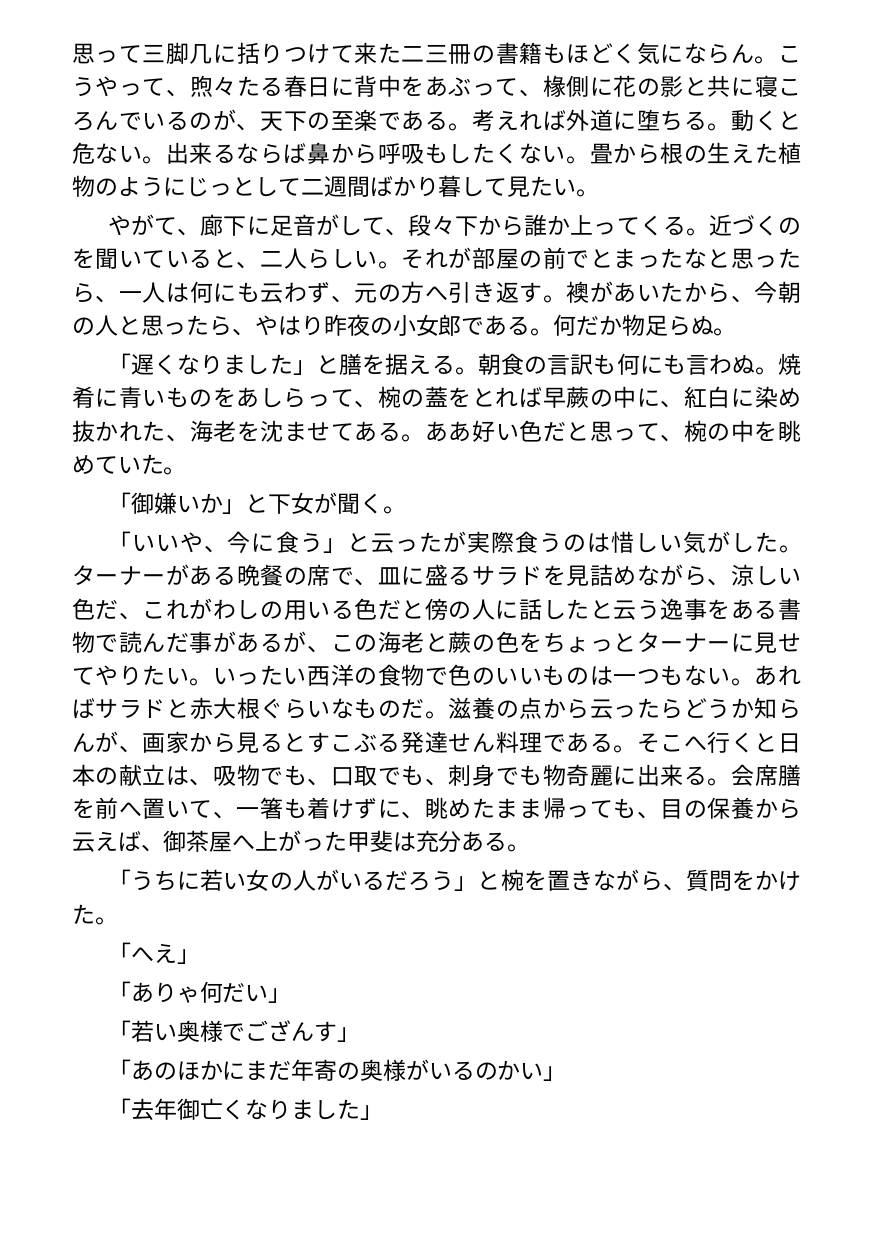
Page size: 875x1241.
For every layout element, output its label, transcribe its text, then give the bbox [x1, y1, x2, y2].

text 「あのほかにまだ年寄の奥様がいるのかい」 [72, 1053, 802, 1086]
text 「ありゃ何だい」 [72, 975, 802, 1008]
text 「いいや、今に食う」と云ったが実際食うのは惜しい気がした。ターナーがある晩餐の席で、皿に盛るサラドを見詰めながら、涼しい色だ、これがわしの用いる色だと傍の人に話したと云う逸事をある書物で読んだ事があるが、この海老と蕨の色をちょっとターナーに見せてやりたい。いったい西洋の食物で色のいいものは一つもない。あればサラドと赤大根ぐらいなものだ。滋養の点から云ったらどうか知らんが、画家から見るとすこぶる発達せん料理である。そこへ行くと日本の献立は、吸物でも、口取でも、刺身でも物奇麗に出来る。会席膳を前へ置いて、一箸も着けずに、眺めたまま帰っても、目の保養から云えば、御茶屋へ上がった甲斐は充分ある。 [72, 525, 802, 857]
text やがて、廊下に足音がして、段々下から誰か上ってくる。近づくのを聞いていると、二人らしい。それが部屋の前でとまったなと思ったら、一人は何にも云わず、元の方へ引き返す。襖があいたから、今朝の人と思ったら、やはり昨夜の小女郎である。何だか物足らぬ。 [72, 208, 802, 341]
text 「去年御亡くなりました」 [72, 1092, 802, 1126]
text 思って三脚几に括りつけて来た二三冊の書籍もほどく気にならん。こうやって、煦々たる春日に背中をあぶって、椽側に花の影と共に寝ころんでいるのが、天下の至楽である。考えれば外道に堕ちる。動くと危ない。出来るならば鼻から呼吸もしたくない。畳から根の生えた植物のようにじっとして二週間ばかり暮して見たい。 [72, 36, 802, 202]
text 「うちに若い女の人がいるだろう」と椀を置きながら、質問をかけた。 [72, 863, 802, 930]
text 「若い奥様でござんす」 [72, 1014, 802, 1047]
text 「御嫌いか」と下女が聞く。 [72, 486, 802, 519]
text 「へえ」 [72, 936, 802, 969]
text 「遅くなりました」と膳を据える。朝食の言訳も何にも言わぬ。焼肴に青いものをあしらって、椀の蓋をとれば早蕨の中に、紅白に染め抜かれた、海老を沈ませてある。ああ好い色だと思って、椀の中を眺めていた。 [72, 347, 802, 480]
